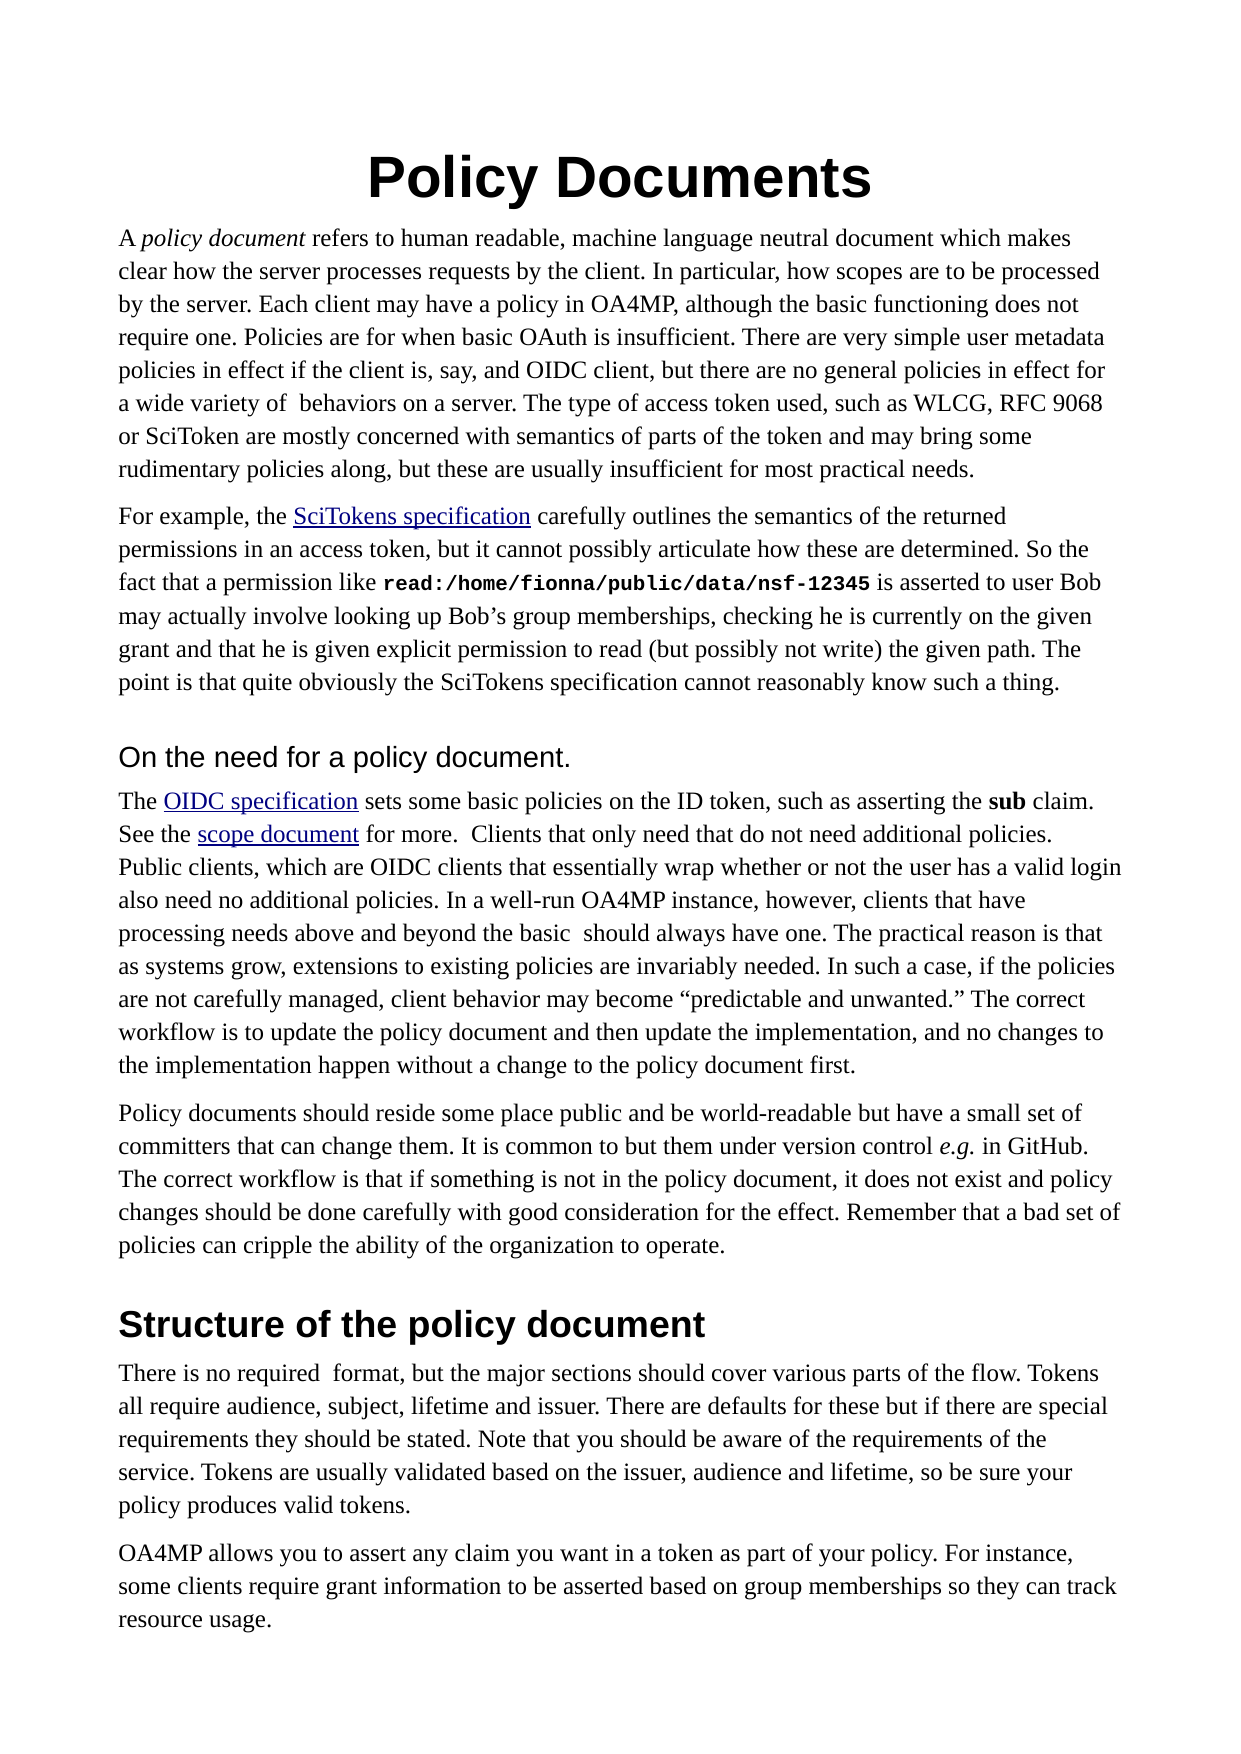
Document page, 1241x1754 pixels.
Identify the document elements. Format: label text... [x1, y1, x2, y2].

text Policy documents should reside some place public and be world-readable but have a small set of committers that can change them. It is common to but them under version control e.g. in GitHub. The correct workflow is that if something is not in the policy document, it does not exist and policy changes should be done carefully with good consideration for the effect. Remember that a bad set of policies can cripple the ability of the organization to operate. [118, 1098, 1122, 1259]
text For example, the SciTokens specification carefully outlines the semantics of the returned permissions in an access token, but it cannot possibly articulate how these are determined. So the fact that a permission like read:/home/fionna/public/data/nsf-12345 is asserted to user Bob may actually involve looking up Bob’s group memberships, checking he is currently on the given grant and that he is given explicit permission to read (but possibly not write) the given path. The point is that quite obviously the SciTokens specification cannot reasonably know such a thing. [118, 501, 1122, 696]
text There is no required format, but the major sections should cover various parts of the flow. Tokens all require audience, subject, lifetime and issuer. There are defaults for these but if there are special requirements they should be stated. Note that you should be aware of the requirements of the service. Tokens are usually validated based on the issuer, audience and lifetime, so be sure your policy produces valid tokens. [118, 1358, 1122, 1519]
title Policy Documents [118, 143, 1122, 210]
text OA4MP allows you to assert any claim you want in a token as part of your policy. For instance, some clients require grant information to be asserted based on group memberships so they can track resource usage. [118, 1538, 1122, 1633]
subtitle Structure of the policy document [118, 1302, 1122, 1346]
subtitle On the need for a policy document. [118, 740, 1122, 773]
text The OIDC specification sets some basic policies on the ID token, such as asserting the sub claim. See the scope document for more. Clients that only need that do not need additional policies. Public clients, which are OIDC clients that essentially wrap whether or not the user has a valid login also need no additional policies. In a well-run OA4MP instance, however, clients that have processing needs above and beyond the basic should always have one. The practical reason is that as systems grow, extensions to existing policies are invariably needed. In such a case, if the policies are not carefully managed, client behavior may become “predictable and unwanted.” The correct workflow is to update the policy document and then update the implementation, and no changes to the implementation happen without a change to the policy document first. [118, 786, 1122, 1079]
text A policy document refers to human readable, machine language neutral document which makes clear how the server processes requests by the client. In particular, how scopes are to be processed by the server. Each client may have a policy in OA4MP, although the basic functioning does not require one. Policies are for when basic OAuth is insufficient. There are very simple user metadata policies in effect if the client is, say, and OIDC client, but there are no general policies in effect for a wide variety of behaviors on a server. The type of access token used, such as WLCG, RFC 9068 or SciToken are mostly concerned with semantics of parts of the token and may bring some rudimentary policies along, but these are usually insufficient for most practical needs. [118, 223, 1122, 483]
